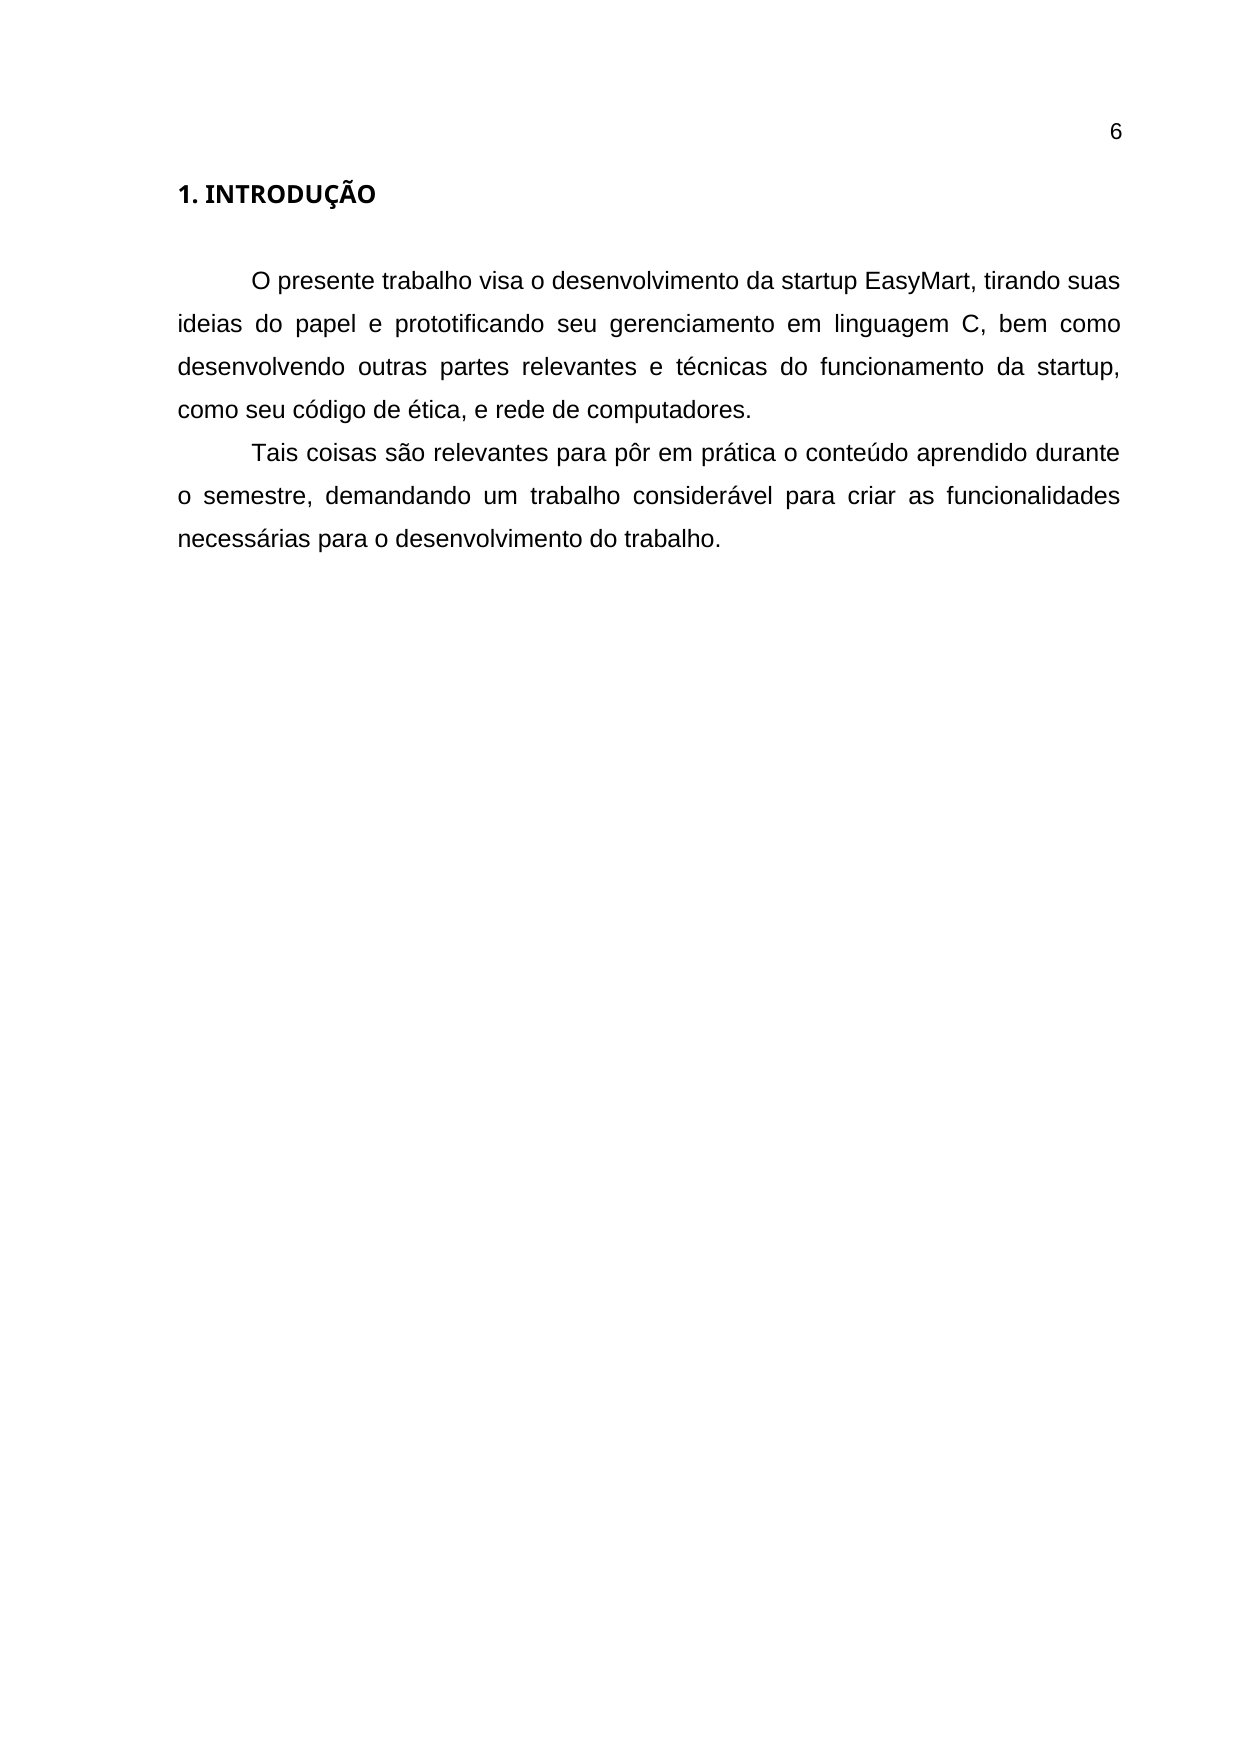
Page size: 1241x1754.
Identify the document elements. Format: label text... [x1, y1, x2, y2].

text Tais coisas são relevantes para pôr em prática o conteúdo aprendido durante o semestre, demandando um trabalho considerável para criar as funcionalidades necessárias para o desenvolvimento do trabalho. [177, 438, 1122, 553]
text O presente trabalho visa o desenvolvimento da startup EasyMart, tirando suas ideias do papel e prototificando seu gerenciamento em linguagem C, bem como desenvolvendo outras partes relevantes e técnicas do funcionamento da startup, como seu código de ética, e rede de computadores. [177, 266, 1122, 424]
subtitle 1. INTRODUÇÃO [177, 177, 1122, 211]
